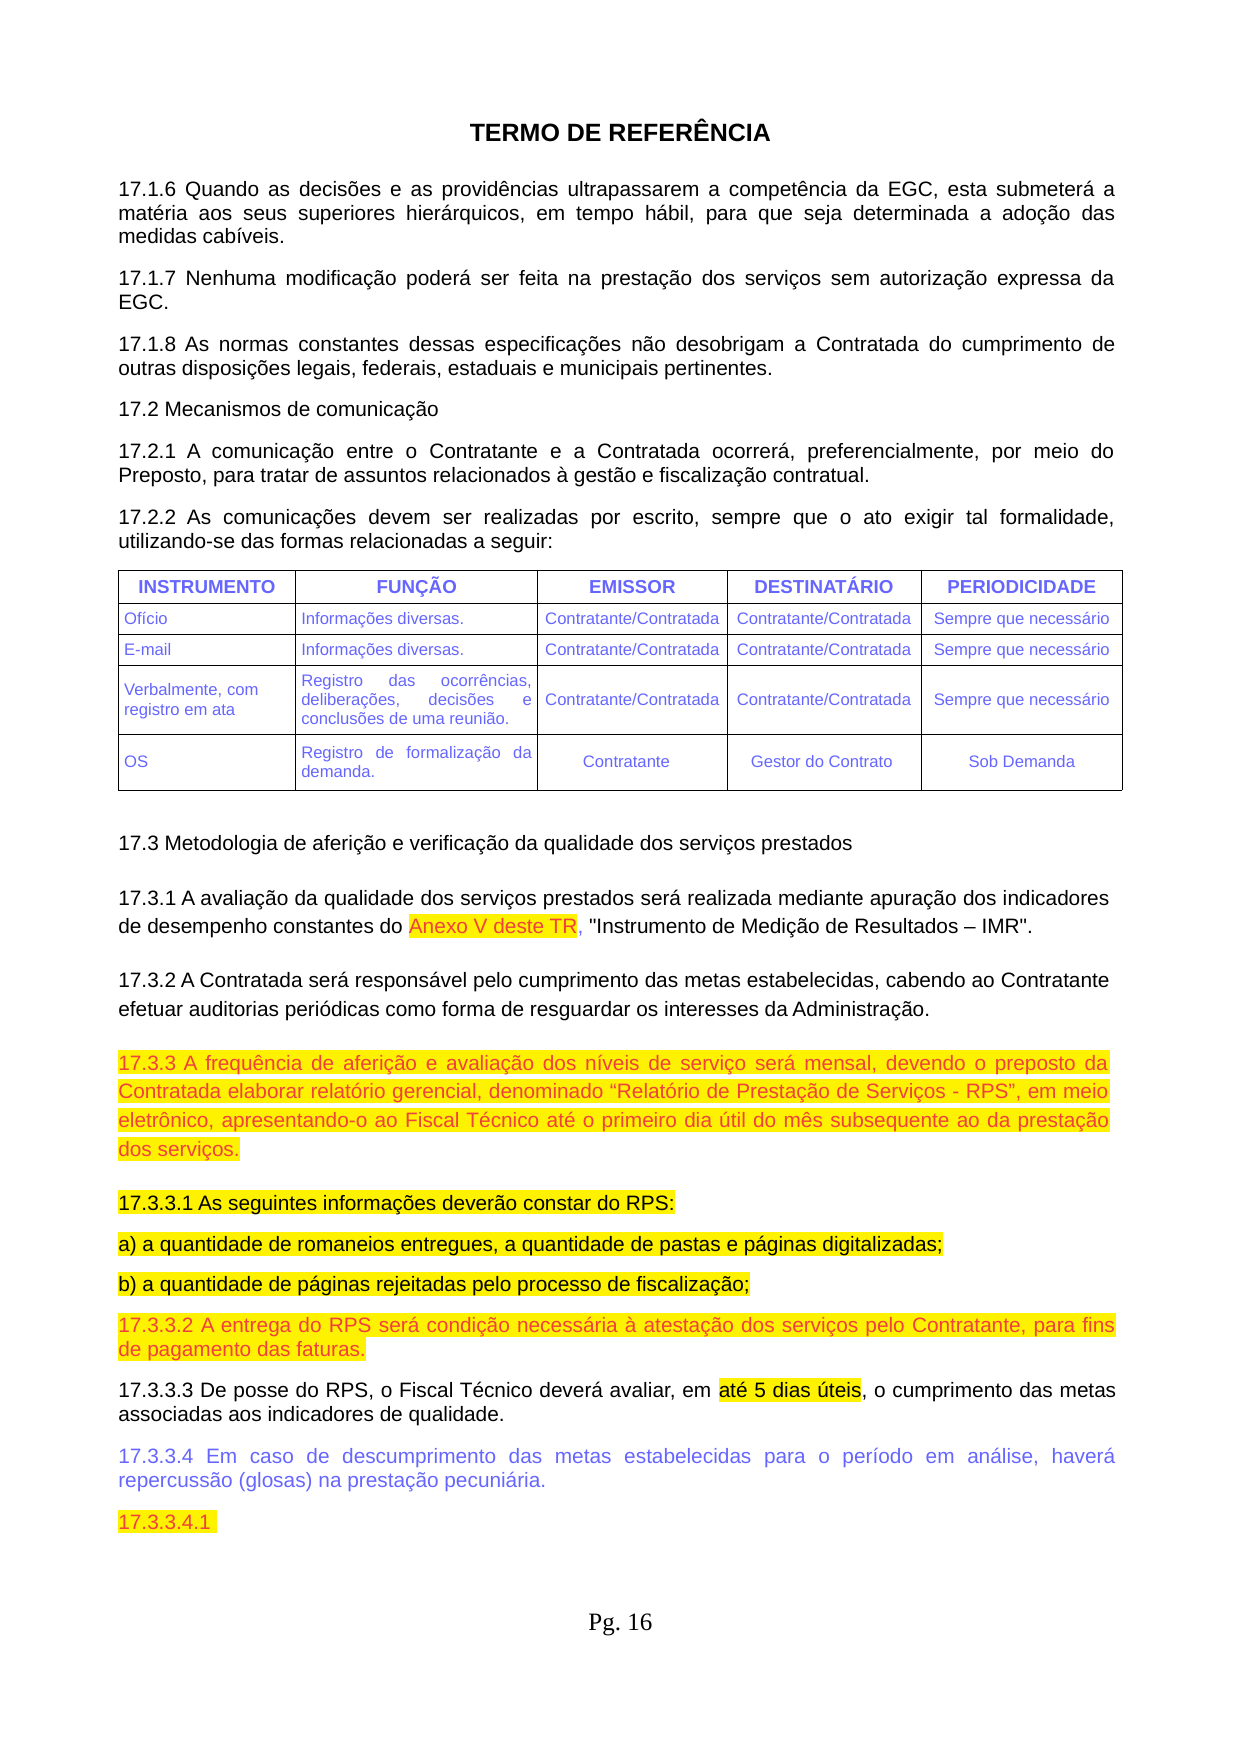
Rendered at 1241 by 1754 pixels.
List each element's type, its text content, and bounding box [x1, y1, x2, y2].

text b) a quantidade de páginas rejeitadas pelo processo de fiscalização; [118, 1272, 1122, 1296]
table_cell Registro de formalização da demanda. [296, 735, 537, 789]
table_cell Contratante/Contratada [538, 635, 727, 665]
text 17.1.8 As normas constantes dessas especificações não desobrigam a Contratada do cumprimento de outras disposições legais, federais, estaduais e municipais pertinentes. [118, 332, 1116, 379]
table_cell Contratante [538, 735, 727, 789]
table_cell Informações diversas. [296, 635, 537, 665]
text 17.3.3.4.1 [118, 1509, 1116, 1533]
table_cell Registro das ocorrências, deliberações, decisões e conclusões de uma reunião. [296, 666, 537, 734]
text 17.3.3.1 As seguintes informações deverão constar do RPS: [118, 1190, 1110, 1214]
text a) a quantidade de romaneios entregues, a quantidade de pastas e páginas digitalizadas; [118, 1232, 1122, 1256]
text 17.2.1 A comunicação entre o Contratante e a Contratada ocorrerá, preferencialmente, por meio do Preposto, para tratar de assuntos relacionados à gestão e fiscalização contratual. [118, 439, 1116, 487]
text 17.3.3.4 Em caso de descumprimento das metas estabelecidas para o período em análise, haverá repercussão (glosas) na prestação pecuniária. [118, 1444, 1116, 1492]
table_header PERIODICIDADE [922, 571, 1122, 603]
table_cell Sob Demanda [922, 735, 1122, 789]
table_cell Contratante/Contratada [538, 666, 727, 734]
text 17.3.3 A frequência de aferição e avaliação dos níveis de serviço será mensal, devendo o preposto da Contratada elaborar relatório gerencial, denominado “Relatório de Prestação de Serviços - RPS”, em meio eletrônico, apresentando-o ao Fiscal Técnico até o primeiro dia útil do mês subsequente ao da prestação dos serviços. [118, 1050, 1110, 1161]
table_cell Contratante/Contratada [728, 666, 921, 734]
table_cell Ofício [119, 604, 295, 634]
table_cell Sempre que necessário [922, 635, 1122, 665]
table_header FUNÇÃO [296, 571, 537, 603]
table_cell E-mail [119, 635, 295, 665]
table_cell OS [119, 735, 295, 789]
table_cell Sempre que necessário [922, 604, 1122, 634]
table_header DESTINATÁRIO [728, 571, 921, 603]
text 17.3.3.2 A entrega do RPS será condição necessária à atestação dos serviços pelo Contratante, para fins de pagamento das faturas. [118, 1313, 1116, 1361]
table_cell Contratante/Contratada [538, 604, 727, 634]
table_cell Contratante/Contratada [728, 604, 921, 634]
table_cell Gestor do Contrato [728, 735, 921, 789]
text 17.2.2 As comunicações devem ser realizadas por escrito, sempre que o ato exigir tal formalidade, utilizando-se das formas relacionadas a seguir: [118, 504, 1116, 552]
text 17.3.1 A avaliação da qualidade dos serviços prestados será realizada mediante apuração dos indicadores de desempenho constantes do Anexo V deste TR, "Instrumento de Medição de Resultados – IMR". [118, 885, 1110, 938]
text 17.2 Mecanismos de comunicação [118, 397, 1116, 421]
text 17.1.6 Quando as decisões e as providências ultrapassarem a competência da EGC, esta submeterá a matéria aos seus superiores hierárquicos, em tempo hábil, para que seja determinada a adoção das medidas cabíveis. [118, 176, 1116, 248]
table_cell Contratante/Contratada [728, 635, 921, 665]
text 17.3 Metodologia de aferição e verificação da qualidade dos serviços prestados [118, 831, 1116, 855]
table_cell Sempre que necessário [922, 666, 1122, 734]
text 17.3.2 A Contratada será responsável pelo cumprimento das metas estabelecidas, cabendo ao Contratante efetuar auditorias periódicas como forma de resguardar os interesses da Administração. [118, 968, 1110, 1021]
text 17.3.3.3 De posse do RPS, o Fiscal Técnico deverá avaliar, em até 5 dias úteis, o cumprimento das metas associadas aos indicadores de qualidade. [118, 1378, 1116, 1426]
table_cell Verbalmente, com registro em ata [119, 666, 295, 734]
table_header INSTRUMENTO [119, 571, 295, 603]
table_header EMISSOR [538, 571, 727, 603]
text 17.1.7 Nenhuma modificação poderá ser feita na prestação dos serviços sem autorização expressa da EGC. [118, 266, 1116, 314]
table_cell Informações diversas. [296, 604, 537, 634]
